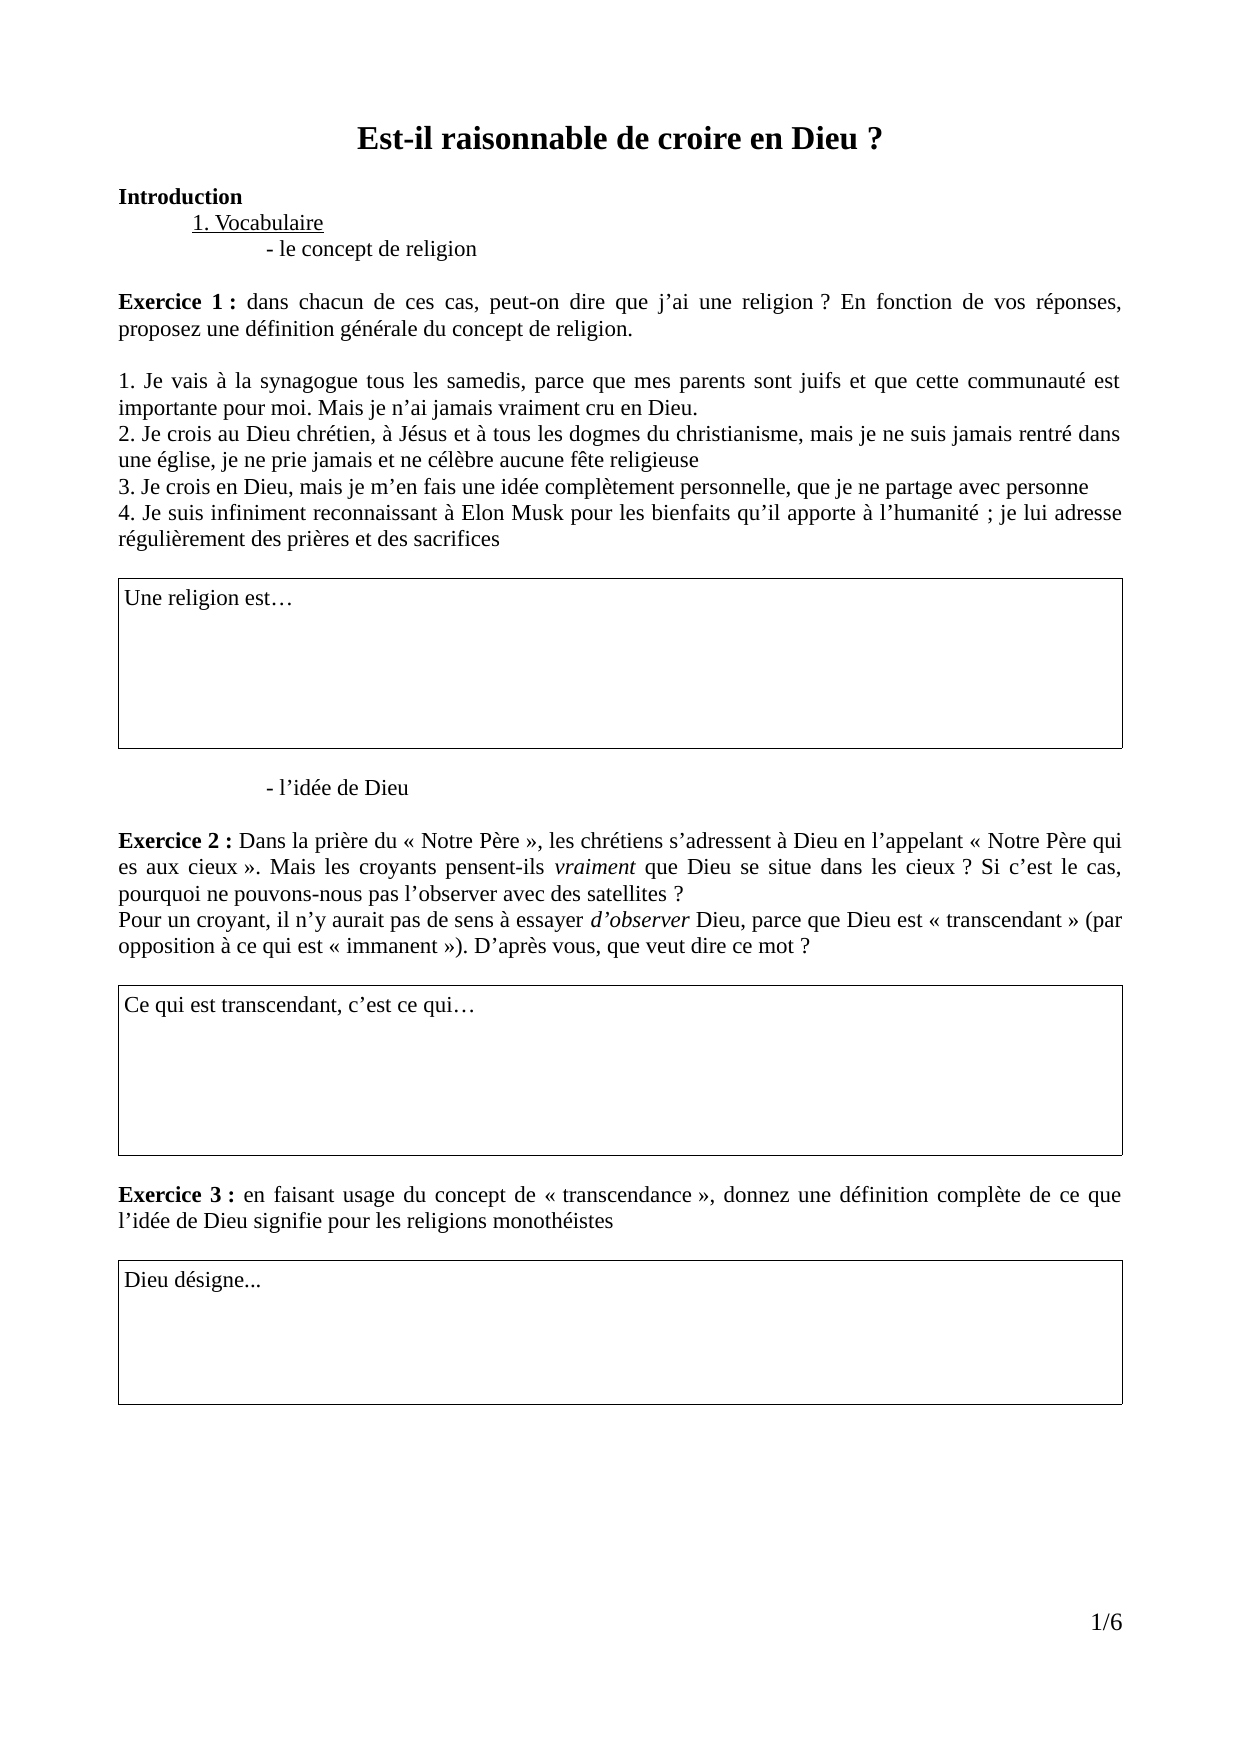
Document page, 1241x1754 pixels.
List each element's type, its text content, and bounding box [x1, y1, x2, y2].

text 1. Je vais à la synagogue tous les samedis, parce que mes parents sont juifs et que cette communauté est importante pour moi. Mais je n’ai jamais vraiment cru en Dieu. [118, 367, 1122, 420]
text Exercice 3 : en faisant usage du concept de « transcendance », donnez une définition complète de ce que l’idée de Dieu signifie pour les religions monothéistes [118, 1181, 1122, 1234]
text 2. Je crois au Dieu chrétien, à Jésus et à tous les dogmes du christianisme, mais je ne suis jamais rentré dans une église, je ne prie jamais et ne célèbre aucune fête religieuse [118, 420, 1122, 473]
table_header Ce qui est transcendant, c’est ce qui… [119, 986, 1122, 1155]
text Est-il raisonnable de croire en Dieu ? [118, 118, 1122, 156]
text Introduction [118, 183, 1122, 209]
text 1. Vocabulaire [118, 209, 1122, 236]
text - l’idée de Dieu [118, 774, 1122, 801]
text 3. Je crois en Dieu, mais je m’en fais une idée complètement personnelle, que je ne partage avec personne [118, 473, 1122, 499]
text Exercice 1 : dans chacun de ces cas, peut-on dire que j’ai une religion ? En fonction de vos réponses, proposez une définition générale du concept de religion. [118, 288, 1122, 341]
table_header Dieu désigne... [119, 1261, 1122, 1404]
text - le concept de religion [118, 236, 1122, 262]
text 4. Je suis infiniment reconnaissant à Elon Musk pour les bienfaits qu’il apporte à l’humanité ; je lui adresse régulièrement des prières et des sacrifices [118, 499, 1122, 552]
text Exercice 2 : Dans la prière du « Notre Père », les chrétiens s’adressent à Dieu en l’appelant « Notre Père qui es aux cieux ». Mais les croyants pensent-ils vraiment que Dieu se situe dans les cieux ? Si c’est le cas, pourquoi ne pouvons-nous pas l’observer avec des satellites ? [118, 827, 1122, 906]
table_header Une religion est… [119, 579, 1122, 748]
text Pour un croyant, il n’y aurait pas de sens à essayer d’observer Dieu, parce que Dieu est « transcendant » (par opposition à ce qui est « immanent »). D’après vous, que veut dire ce mot ? [118, 906, 1122, 959]
